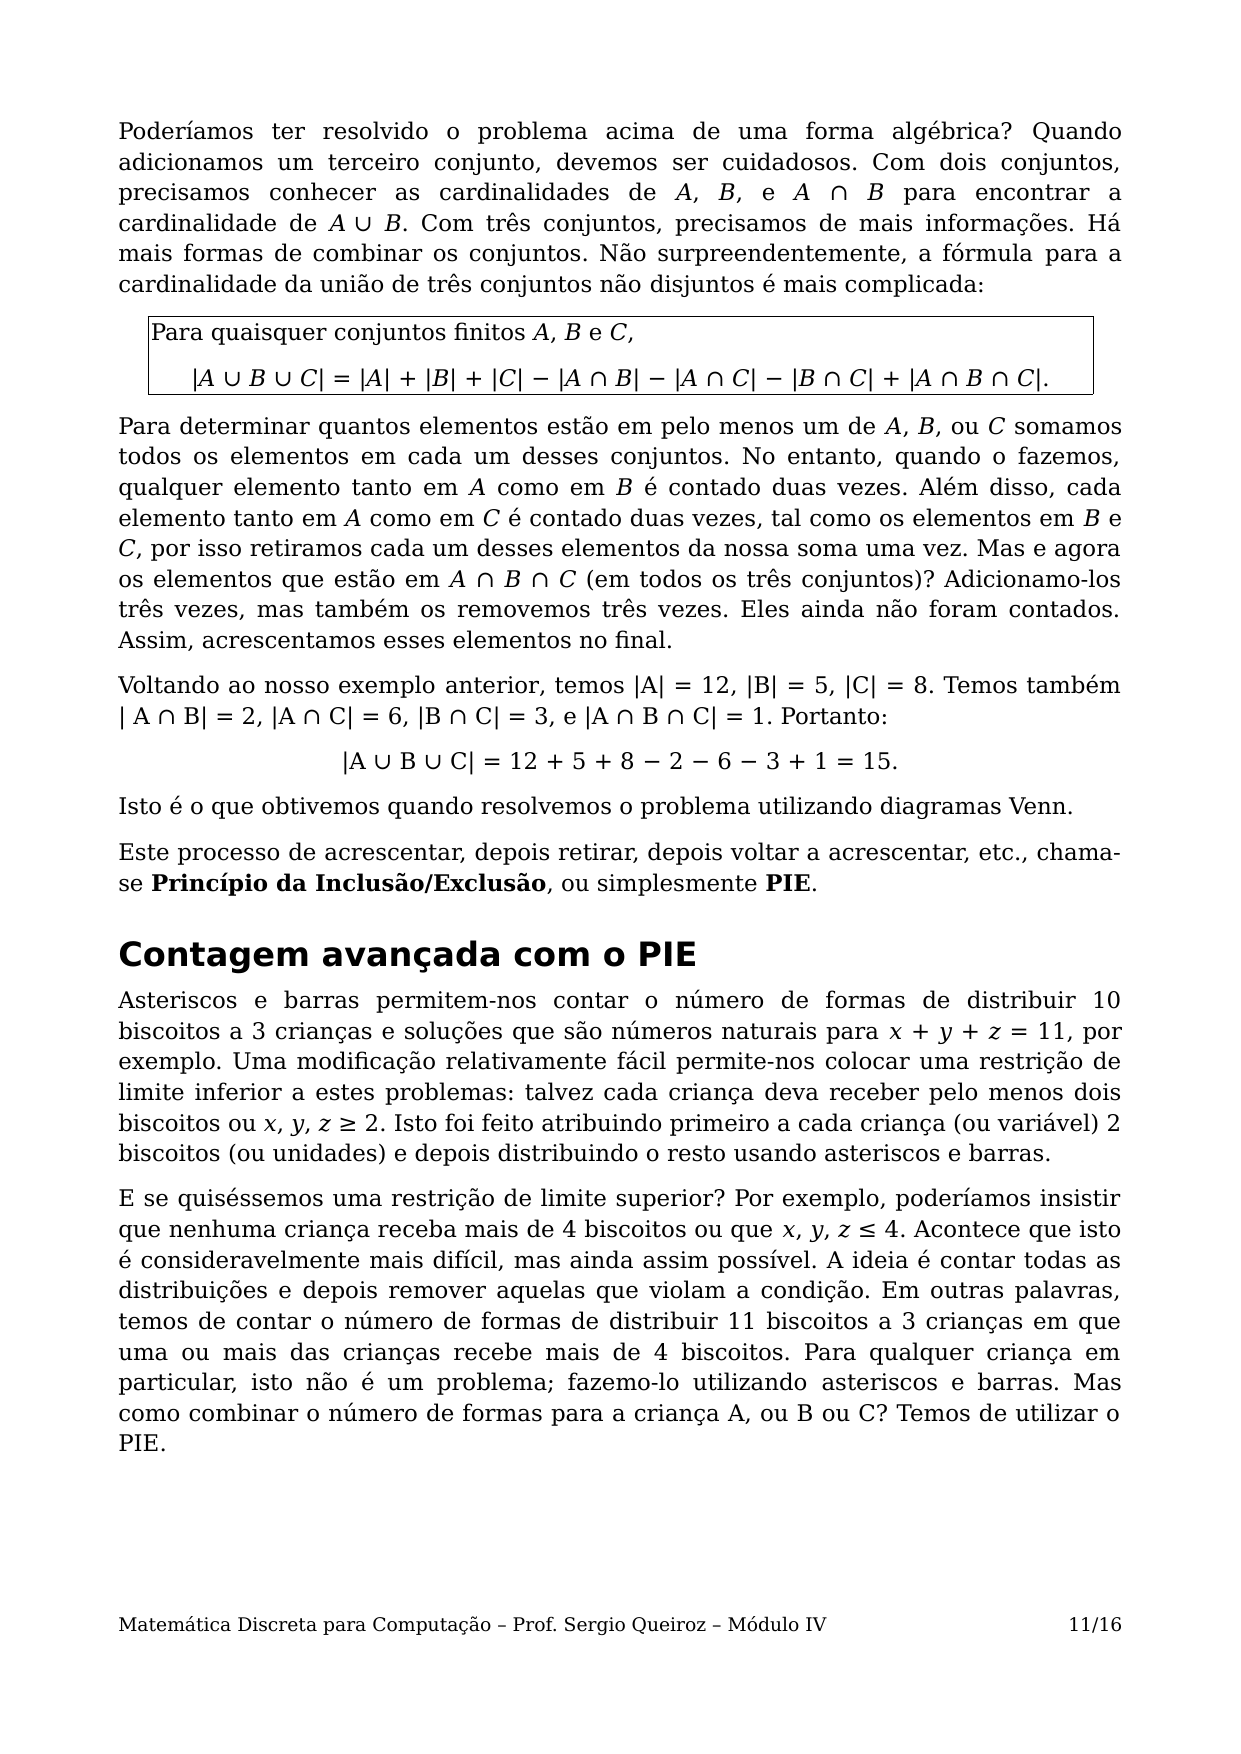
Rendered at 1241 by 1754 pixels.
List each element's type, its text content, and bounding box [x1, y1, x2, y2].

text Para quaisquer conjuntos finitos A, B e C, [149, 317, 1093, 346]
text Isto é o que obtivemos quando resolvemos o problema utilizando diagramas Venn. [118, 793, 1122, 820]
text Voltando ao nosso exemplo anterior, temos |A| = 12, |B| = 5, |C| = 8. Temos também | A ∩ B| = 2, |A ∩ C| = 6, |B ∩ C| = 3, e |A ∩ B ∩ C| = 1. Portanto: [118, 672, 1122, 730]
text |A ∪ B ∪ C| = 12 + 5 + 8 − 2 − 6 − 3 + 1 = 15. [118, 748, 1122, 775]
text Este processo de acrescentar, depois retirar, depois voltar a acrescentar, etc., chama-se Princípio da Inclusão/Exclusão, ou simplesmente PIE. [118, 839, 1122, 896]
text |A ∪ B ∪ C| = |A| + |B| + |C| − |A ∩ B| − |A ∩ C| − |B ∩ C| + |A ∩ B ∩ C|. [149, 362, 1093, 394]
text Poderíamos ter resolvido o problema acima de uma forma algébrica? Quando adicionamos um terceiro conjunto, devemos ser cuidadosos. Com dois conjuntos, precisamos conhecer as cardinalidades de A, B, e A ∩ B para encontrar a cardinalidade de A ∪ B. Com três conjuntos, precisamos de mais informações. Há mais formas de combinar os conjuntos. Não surpreendentemente, a fórmula para a cardinalidade da união de três conjuntos não disjuntos é mais complicada: [118, 118, 1122, 298]
subtitle Contagem avançada com o PIE [118, 936, 1122, 975]
text Asteriscos e barras permitem-nos contar o número de formas de distribuir 10 biscoitos a 3 crianças e soluções que são números naturais para x + y + z = 11, por exemplo. Uma modificação relativamente fácil permite-nos colocar uma restrição de limite inferior a estes problemas: talvez cada criança deva receber pelo menos dois biscoitos ou x, y, z ≥ 2. Isto foi feito atribuindo primeiro a cada criança (ou variável) 2 biscoitos (ou unidades) e depois distribuindo o resto usando asteriscos e barras. [118, 987, 1122, 1167]
text E se quiséssemos uma restrição de limite superior? Por exemplo, poderíamos insistir que nenhuma criança receba mais de 4 biscoitos ou que x, y, z ≤ 4. Acontece que isto é consideravelmente mais difícil, mas ainda assim possível. A ideia é contar todas as distribuições e depois remover aquelas que violam a condição. Em outras palavras, temos de contar o número de formas de distribuir 11 biscoitos a 3 crianças em que uma ou mais das crianças recebe mais de 4 biscoitos. Para qualquer criança em particular, isto não é um problema; fazemo-lo utilizando asteriscos e barras. Mas como combinar o número de formas para a criança A, ou B ou C? Temos de utilizar o PIE. [118, 1186, 1122, 1457]
text Para determinar quantos elementos estão em pelo menos um de A, B, ou C somamos todos os elementos em cada um desses conjuntos. No entanto, quando o fazemos, qualquer elemento tanto em A como em B é contado duas vezes. Além disso, cada elemento tanto em A como em C é contado duas vezes, tal como os elementos em B e C, por isso retiramos cada um desses elementos da nossa soma uma vez. Mas e agora os elementos que estão em A ∩ B ∩ C (em todos os três conjuntos)? Adicionamo-los três vezes, mas também os removemos três vezes. Eles ainda não foram contados. Assim, acrescentamos esses elementos no final. [118, 413, 1122, 654]
